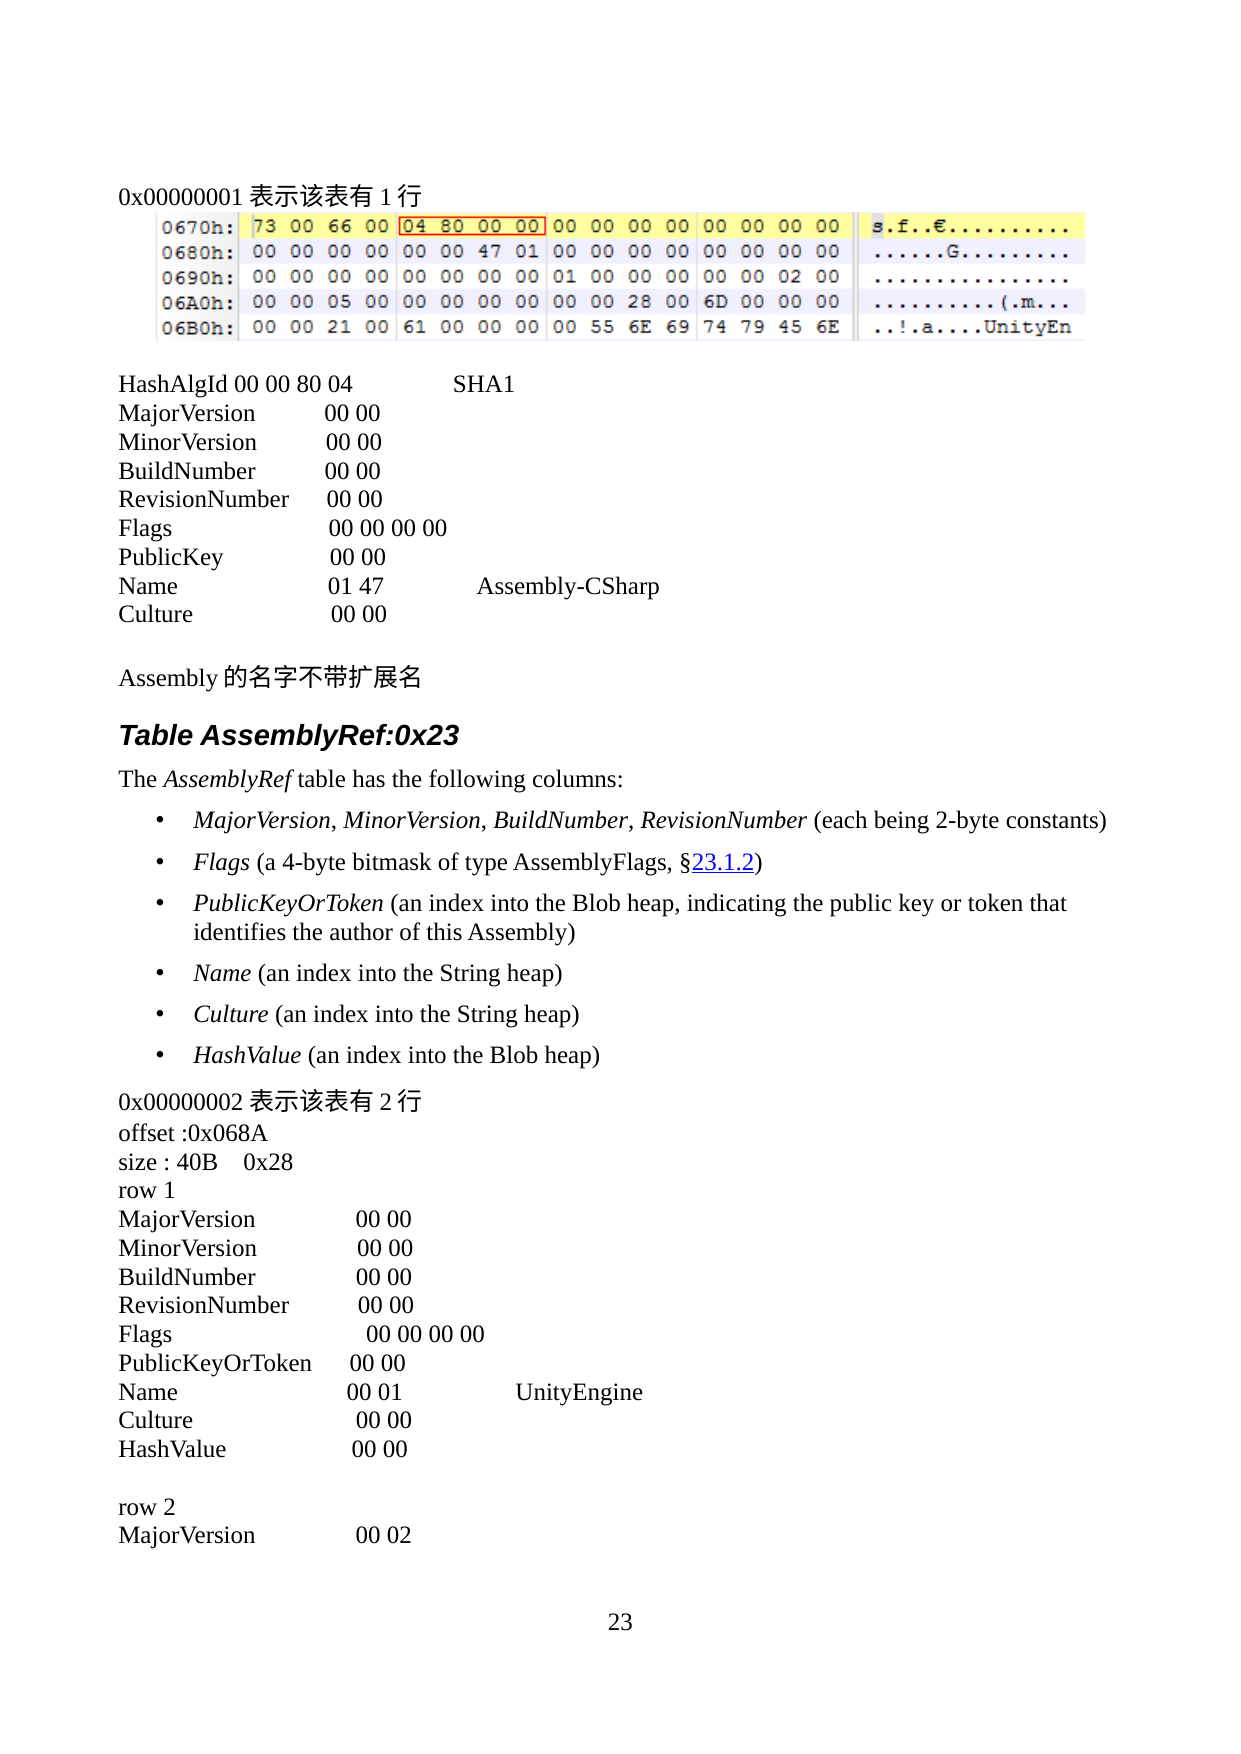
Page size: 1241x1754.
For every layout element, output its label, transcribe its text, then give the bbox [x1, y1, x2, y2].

text RevisionNumber 00 00 [118, 1291, 1122, 1319]
text Culture 00 00 [118, 1406, 1122, 1434]
text Name 00 01 UnityEngine [118, 1377, 1122, 1406]
text RevisionNumber 00 00 [118, 484, 1122, 513]
text HashAlgId 00 00 80 04 SHA1 [118, 369, 1122, 398]
text Name 01 47 Assembly-CSharp [118, 571, 1122, 599]
picture [155, 212, 1085, 341]
list Flags (a 4-byte bitmask of type AssemblyFlags, §23.1.2) [156, 847, 1122, 876]
text The AssemblyRef table has the following columns: [118, 764, 1122, 793]
text offset :0x068A [118, 1118, 1122, 1147]
text PublicKeyOrToken 00 00 [118, 1348, 1122, 1377]
list MajorVersion, MinorVersion, BuildNumber, RevisionNumber (each being 2-byte constants) [156, 806, 1122, 834]
text Flags 00 00 00 00 [118, 513, 1122, 542]
text 0x00000002 表示该表有2行 [118, 1082, 1122, 1118]
text BuildNumber 00 00 [118, 1262, 1122, 1291]
text HashValue 00 00 [118, 1434, 1122, 1463]
text Flags 00 00 00 00 [118, 1319, 1122, 1348]
text Culture 00 00 [118, 599, 1122, 628]
list Name (an index into the String heap) [156, 958, 1122, 987]
text BuildNumber 00 00 [118, 456, 1122, 484]
text 0x00000001 表示该表有1行 [118, 176, 1122, 213]
text size : 40B 0x28 [118, 1147, 1122, 1176]
list HashValue (an index into the Blob heap) [156, 1041, 1122, 1069]
list Culture (an index into the String heap) [156, 999, 1122, 1028]
text PublicKey 00 00 [118, 542, 1122, 571]
text MinorVersion 00 00 [118, 1233, 1122, 1262]
text MajorVersion 00 02 [118, 1521, 1122, 1549]
text row 2 [118, 1492, 1122, 1521]
subtitle Table AssemblyRef:0x23 [118, 718, 1122, 752]
list PublicKeyOrToken (an index into the Blob heap, indicating the public key or token that identifies the author of this Assembly) [156, 888, 1122, 946]
text MinorVersion 00 00 [118, 427, 1122, 456]
text MajorVersion 00 00 [118, 1204, 1122, 1233]
text row 1 [118, 1176, 1122, 1204]
text Assembly的名字不带扩展名 [118, 657, 1122, 693]
text MajorVersion 00 00 [118, 398, 1122, 427]
